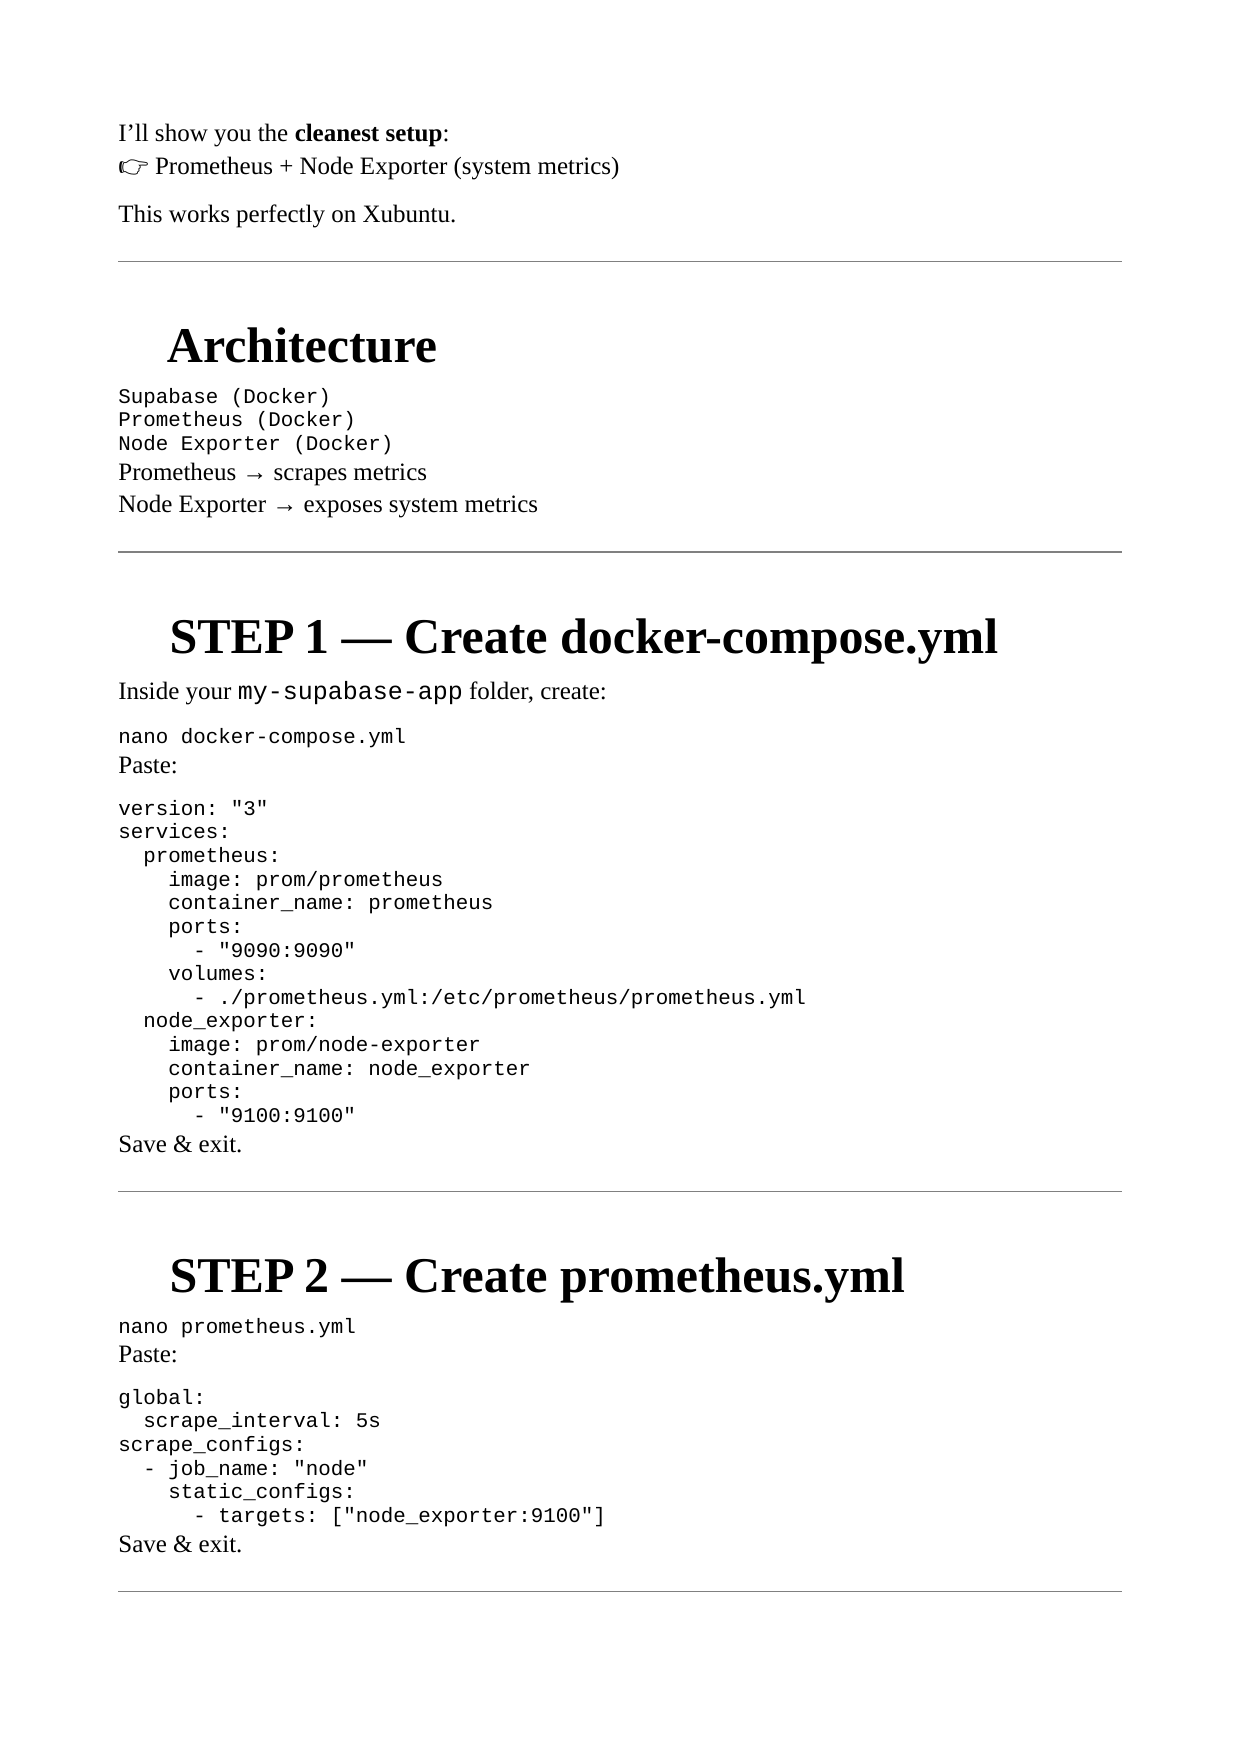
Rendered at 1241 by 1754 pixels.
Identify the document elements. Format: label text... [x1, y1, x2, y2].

text ports: [118, 916, 1122, 939]
text Prometheus → scrapes metrics Node Exporter → exposes system metrics [118, 457, 1122, 518]
text Inside your my-supabase-app folder, create: [118, 676, 1122, 707]
text scrape_interval: 5s [118, 1411, 1122, 1434]
text image: prom/prometheus [118, 869, 1122, 892]
text Paste: [118, 1339, 1122, 1368]
text - "9090:9090" [118, 939, 1122, 963]
text container_name: prometheus [118, 892, 1122, 916]
text image: prom/node-exporter [118, 1034, 1122, 1058]
text static_configs: [118, 1481, 1122, 1505]
text - "9100:9100" [118, 1105, 1122, 1129]
text global: [118, 1387, 1122, 1411]
subtitle 🧱 Architecture [118, 316, 1122, 373]
text Supabase (Docker) [118, 386, 1122, 409]
text services: [118, 821, 1122, 845]
text - ./prometheus.yml:/etc/prometheus/prometheus.yml [118, 987, 1122, 1011]
text scrape_configs: [118, 1434, 1122, 1458]
text ports: [118, 1081, 1122, 1105]
subtitle 🚀 STEP 1 — Create docker-compose.yml [118, 606, 1122, 664]
text I’ll show you the cleanest setup: 👉 Prometheus + Node Exporter (system metrics) [118, 118, 1122, 180]
text Save & exit. [118, 1529, 1122, 1557]
text Node Exporter (Docker) [118, 433, 1122, 457]
text prometheus: [118, 845, 1122, 869]
text Paste: [118, 750, 1122, 779]
text Save & exit. [118, 1129, 1122, 1157]
text node_exporter: [118, 1011, 1122, 1034]
text nano docker-compose.yml [118, 726, 1122, 750]
text container_name: node_exporter [118, 1058, 1122, 1081]
text version: "3" [118, 798, 1122, 821]
text nano prometheus.yml [118, 1316, 1122, 1339]
text - job_name: "node" [118, 1458, 1122, 1481]
text This works perfectly on Xubuntu. [118, 199, 1122, 227]
text Prometheus (Docker) [118, 409, 1122, 433]
subtitle 🚀 STEP 2 — Create prometheus.yml [118, 1246, 1122, 1303]
text volumes: [118, 963, 1122, 987]
text - targets: ["node_exporter:9100"] [118, 1505, 1122, 1529]
